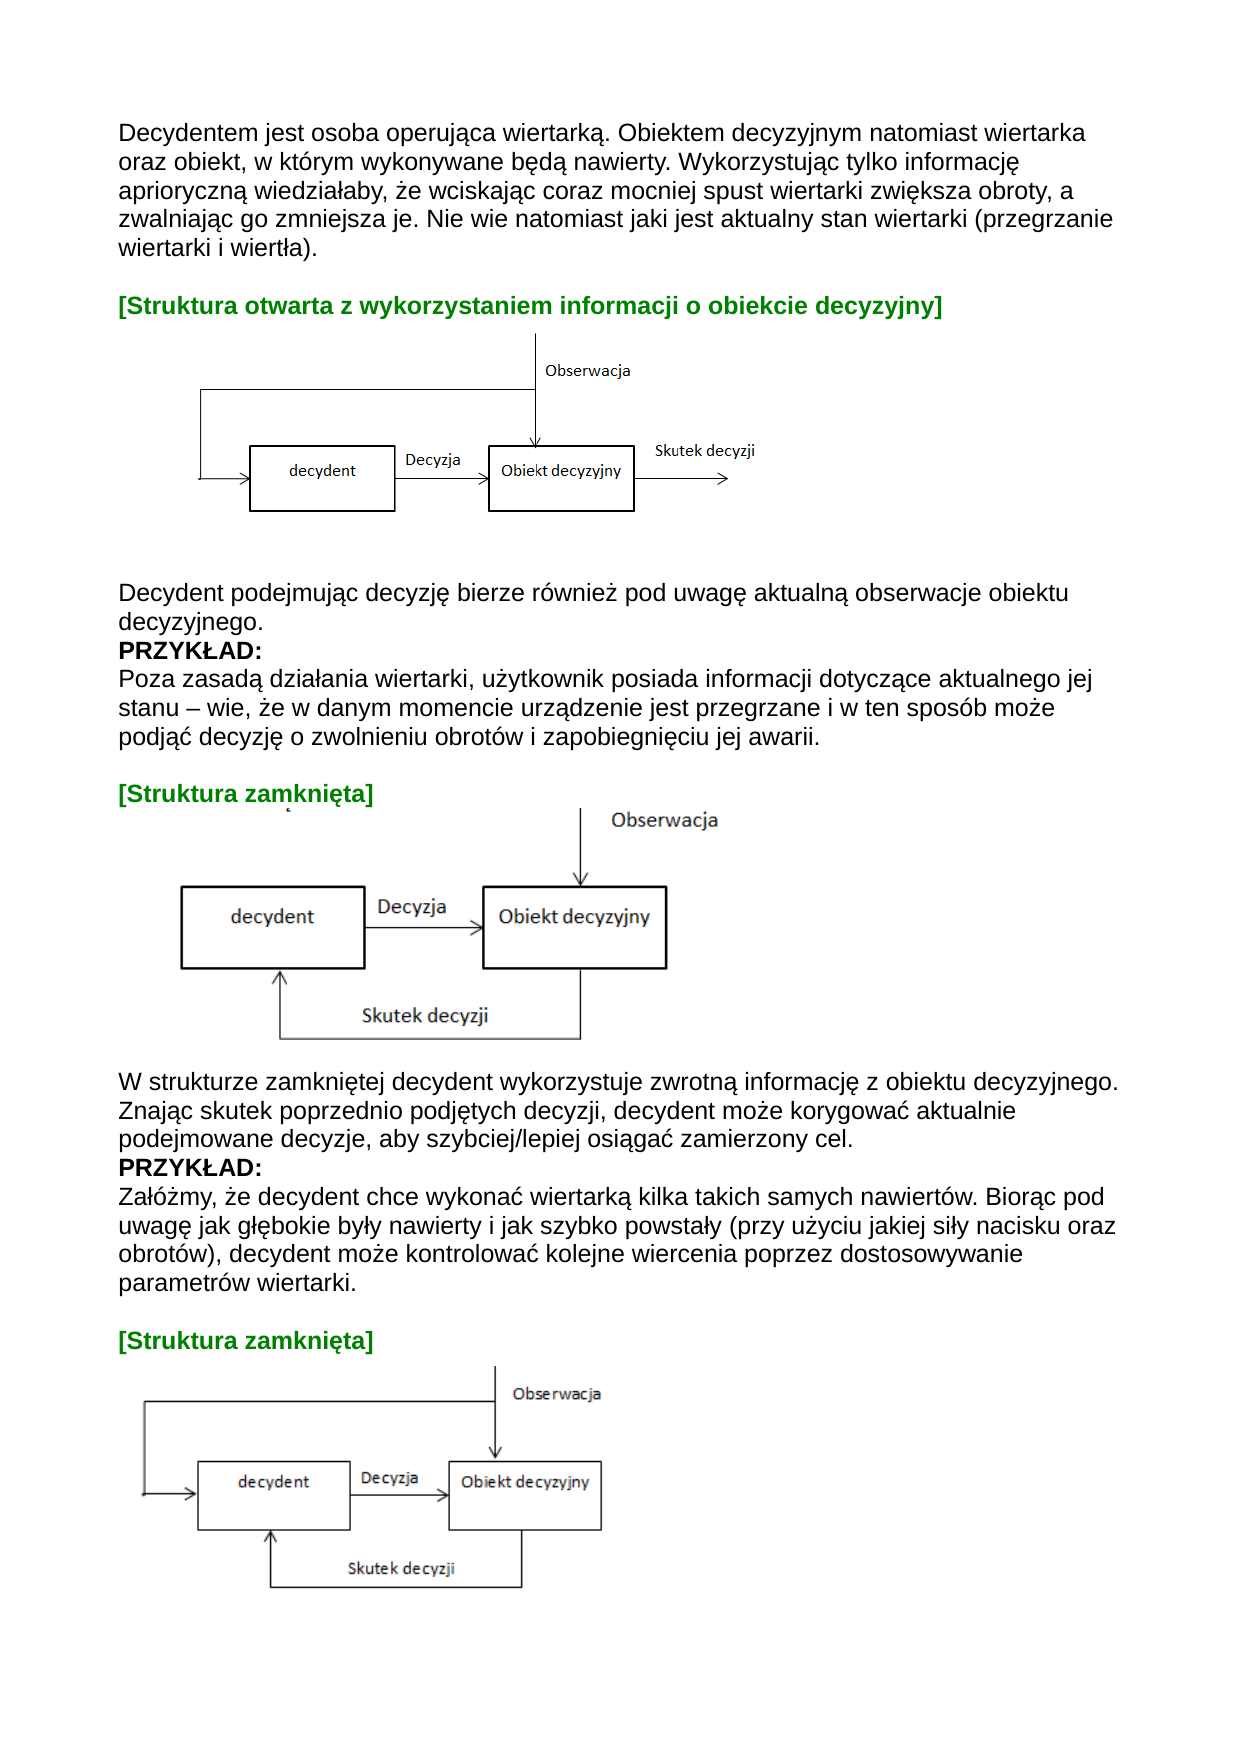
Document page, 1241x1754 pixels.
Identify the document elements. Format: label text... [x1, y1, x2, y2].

text PRZYKŁAD: [118, 636, 1122, 664]
text [Struktura zamknięta] [118, 779, 1122, 808]
text [Struktura zamknięta] [118, 1326, 1122, 1354]
text [Struktura otwarta z wykorzystaniem informacji o obiekcie decyzyjny] [118, 291, 1122, 319]
text Poza zasadą działania wiertarki, użytkownik posiada informacji dotyczące aktualnego jej stanu – wie, że w danym momencie urządzenie jest przegrzane i w ten sposób może podjąć decyzję o zwolnieniu obrotów i zapobiegnięciu jej awarii. [118, 664, 1122, 751]
text PRZYKŁAD: [118, 1153, 1122, 1182]
picture [123, 808, 824, 1055]
picture [115, 319, 818, 542]
picture [125, 1366, 683, 1605]
text Załóżmy, że decydent chce wykonać wiertarką kilka takich samych nawiertów. Biorąc pod uwagę jak głębokie były nawierty i jak szybko powstały (przy użyciu jakiej siły nacisku oraz obrotów), decydent może kontrolować kolejne wiercenia poprzez dostosowywanie parametrów wiertarki. [118, 1182, 1122, 1297]
text Decydentem jest osoba operująca wiertarką. Obiektem decyzyjnym natomiast wiertarka oraz obiekt, w którym wykonywane będą nawierty. Wykorzystując tylko informację aprioryczną wiedziałaby, że wciskając coraz mocniej spust wiertarki zwiększa obroty, a zwalniając go zmniejsza je. Nie wie natomiast jaki jest aktualny stan wiertarki (przegrzanie wiertarki i wiertła). [118, 118, 1122, 262]
text Decydent podejmując decyzję bierze również pod uwagę aktualną obserwacje obiektu decyzyjnego. [118, 578, 1122, 636]
text W strukturze zamkniętej decydent wykorzystuje zwrotną informację z obiektu decyzyjnego. Znając skutek poprzednio podjętych decyzji, decydent może korygować aktualnie podejmowane decyzje, aby szybciej/lepiej osiągać zamierzony cel. [118, 1067, 1122, 1153]
